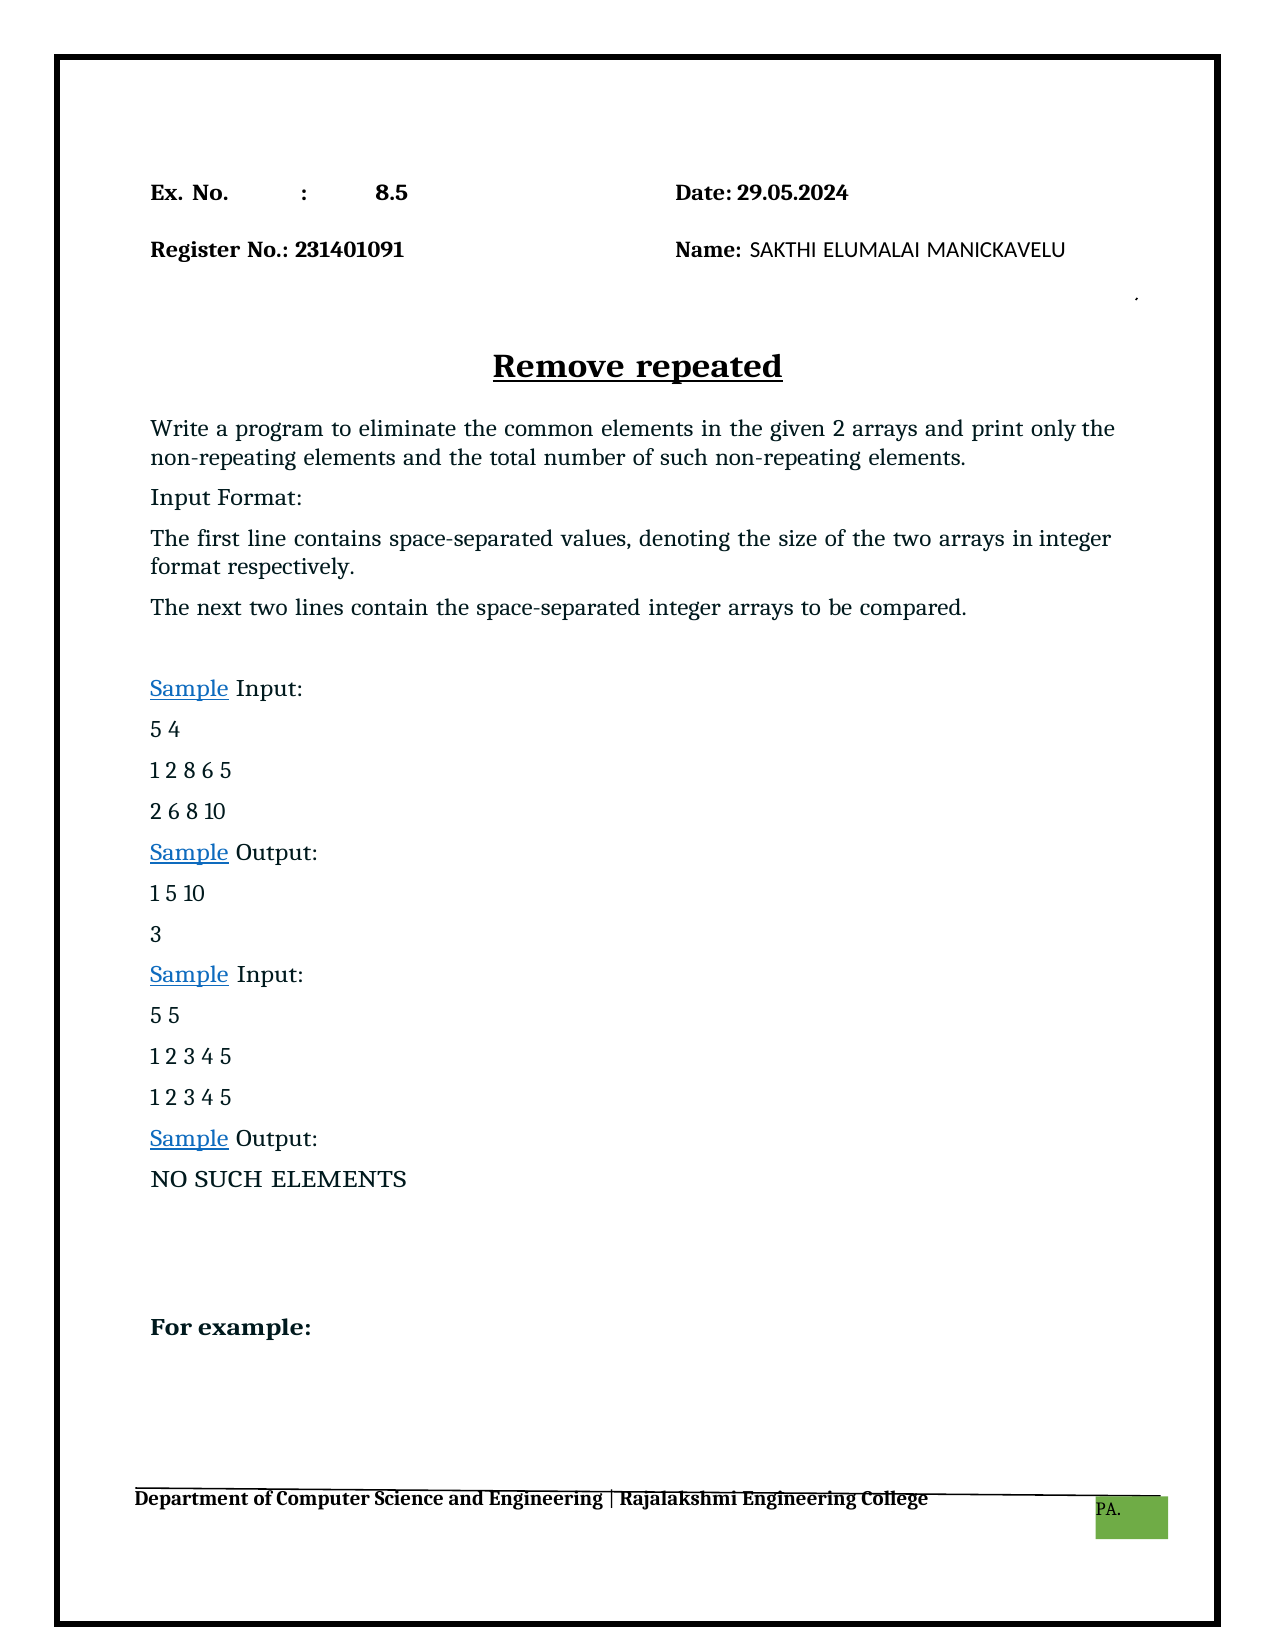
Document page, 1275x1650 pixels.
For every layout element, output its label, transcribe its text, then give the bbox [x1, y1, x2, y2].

text 1 5 10 [150, 879, 1173, 907]
text Sample Output: [150, 1125, 1173, 1152]
text The next two lines contain the space-separated integer arrays to be compared. [150, 594, 1173, 621]
text 5 5 [150, 1002, 1173, 1030]
text 1 2 3 4 5 [150, 1043, 1173, 1071]
text Write a program to eliminate the common elements in the given 2 arrays and print only the non-repeating elements and the total number of such non-repeating elements. [150, 415, 1134, 471]
text Ex. No. : 8.5 Date: 29.05.2024 [150, 180, 1173, 206]
text 3 [150, 921, 1173, 948]
text 1 2 3 4 5 [150, 1084, 1173, 1112]
text Sample Input: [150, 675, 1173, 703]
text Input Format: [150, 484, 1173, 512]
text Sample Output: [150, 839, 1173, 866]
text NO SUCH ELEMENTS [150, 1166, 1173, 1193]
text Register No.: 231401091 Name: SAKTHI ELUMALAI MANICKAVELU [150, 235, 1173, 263]
text The first line contains space-separated values, denoting the size of the two arrays in integer format respectively. [150, 525, 1134, 581]
subtitle For example: [150, 1314, 1173, 1341]
subtitle Remove repeated [412, 347, 863, 386]
text Sample Input: [150, 961, 1173, 989]
text 5 4 [150, 716, 1173, 744]
text 2 6 8 10 [150, 798, 1173, 825]
text 1 2 8 6 5 [150, 757, 1173, 784]
